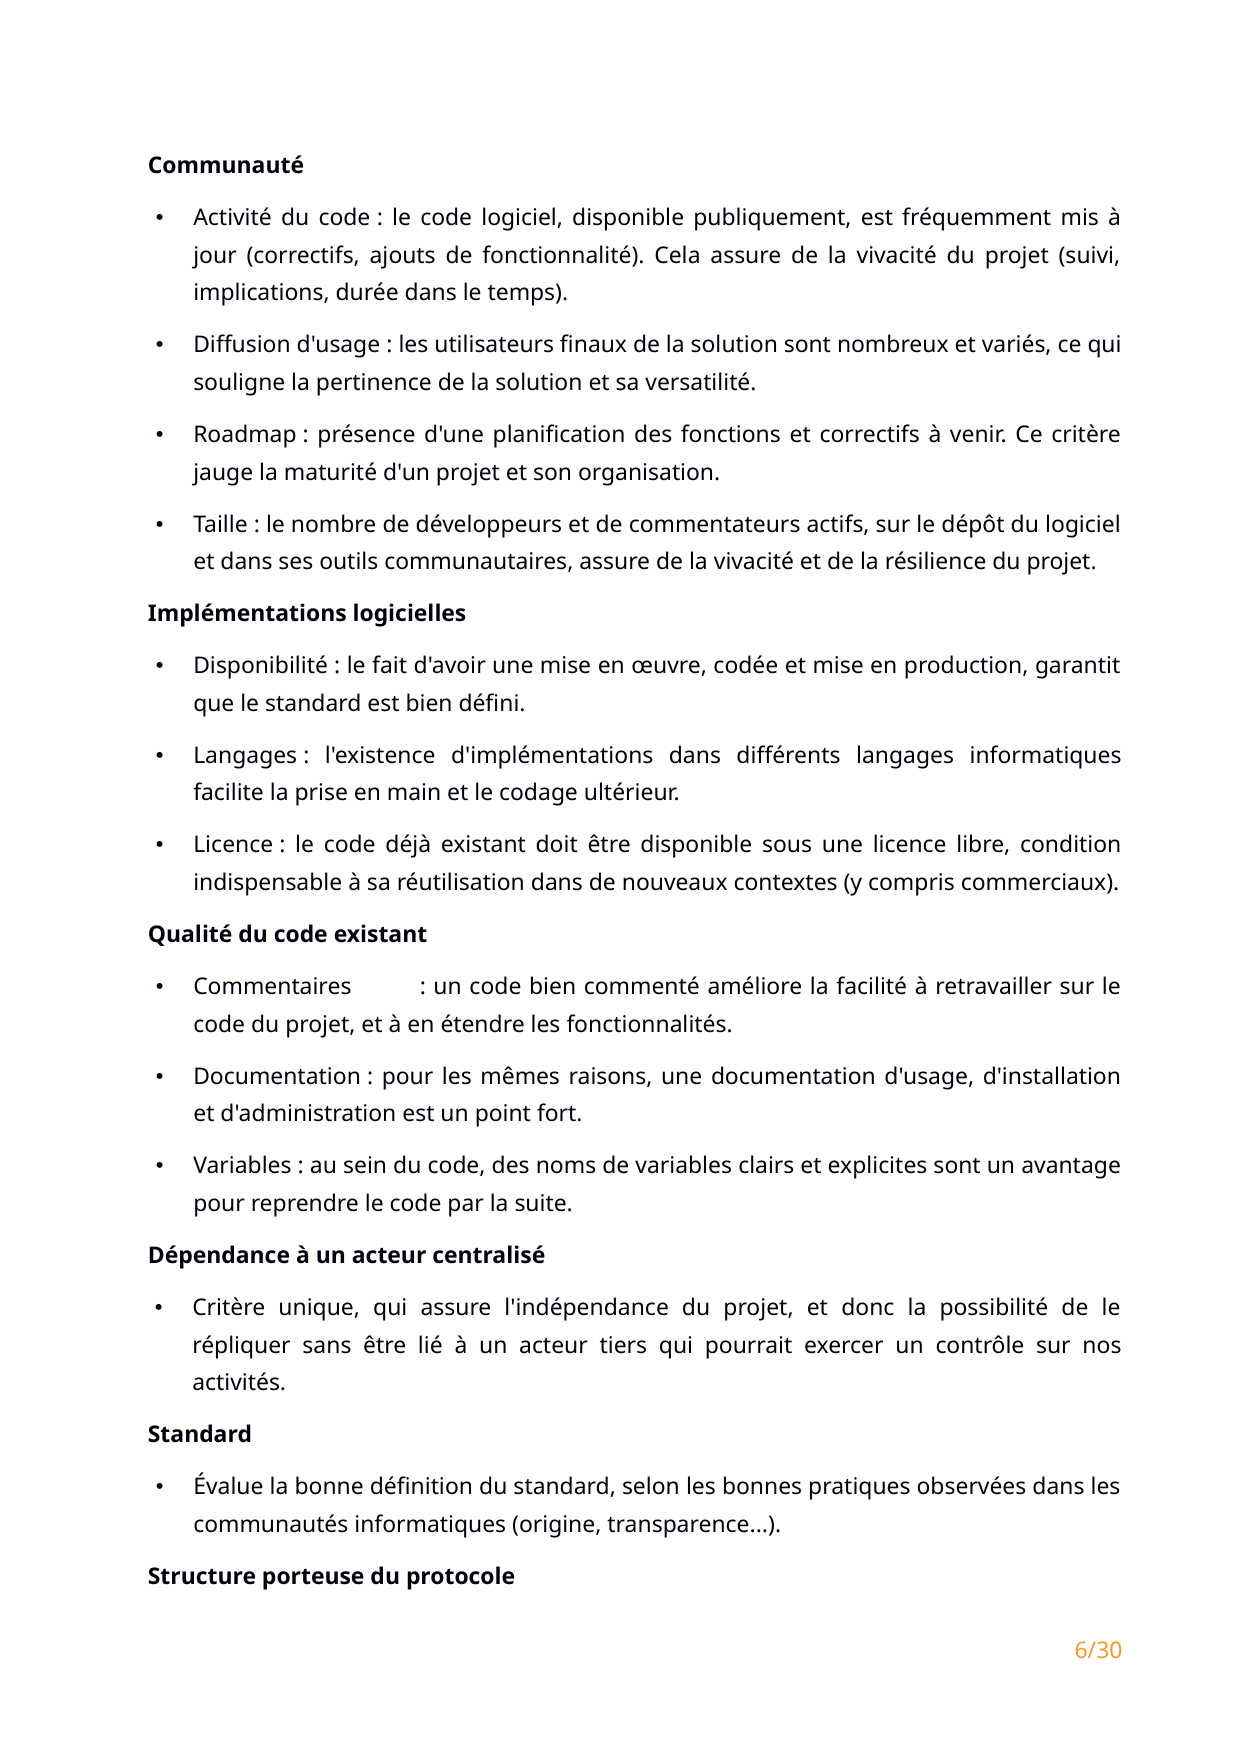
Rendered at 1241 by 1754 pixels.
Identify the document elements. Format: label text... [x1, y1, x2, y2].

list Disponibilité : le fait d'avoir une mise en œuvre, codée et mise en production, garantit que le standard est bien défini. [156, 649, 1122, 718]
list Documentation : pour les mêmes raisons, une documentation d'usage, d'installation et d'administration est un point fort. [156, 1060, 1122, 1129]
list Activité du code : le code logiciel, disponible publiquement, est fréquemment mis à jour (correctifs, ajouts de fonctionnalité). Cela assure de la vivacité du projet (suivi, implications, durée dans le temps). [156, 201, 1122, 308]
list Taille : le nombre de développeurs et de commentateurs actifs, sur le dépôt du logiciel et dans ses outils communautaires, assure de la vivacité et de la résilience du projet. [156, 508, 1122, 576]
text Dépendance à un acteur centralisé [118, 1239, 1122, 1270]
list Langages : l'existence d'implémentations dans différents langages informatiques facilite la prise en main et le codage ultérieur. [156, 739, 1122, 808]
list Critère unique, qui assure l'indépendance du projet, et donc la possibilité de le répliquer sans être lié à un acteur tiers qui pourrait exercer un contrôle sur nos activités. [154, 1291, 1122, 1397]
text Standard [118, 1418, 1122, 1449]
list Commentaires : un code bien commenté améliore la facilité à retravailler sur le code du projet, et à en étendre les fonctionnalités. [156, 970, 1122, 1039]
list Licence : le code déjà existant doit être disponible sous une licence libre, condition indispensable à sa réutilisation dans de nouveaux contextes (y compris commerciaux). [156, 828, 1122, 897]
list Variables : au sein du code, des noms de variables clairs et explicites sont un avantage pour reprendre le code par la suite. [156, 1149, 1122, 1218]
text Qualité du code existant [118, 918, 1122, 949]
list Roadmap : présence d'une planification des fonctions et correctifs à venir. Ce critère jauge la maturité d'un projet et son organisation. [156, 418, 1122, 487]
text Structure porteuse du protocole [118, 1560, 1122, 1591]
text Implémentations logicielles [118, 597, 1122, 628]
text Communauté [118, 149, 1122, 181]
list Évalue la bonne définition du standard, selon les bonnes pratiques observées dans les communautés informatiques (origine, transparence...). [156, 1470, 1122, 1539]
list Diffusion d'usage : les utilisateurs finaux de la solution sont nombreux et variés, ce qui souligne la pertinence de la solution et sa versatilité. [156, 328, 1122, 397]
